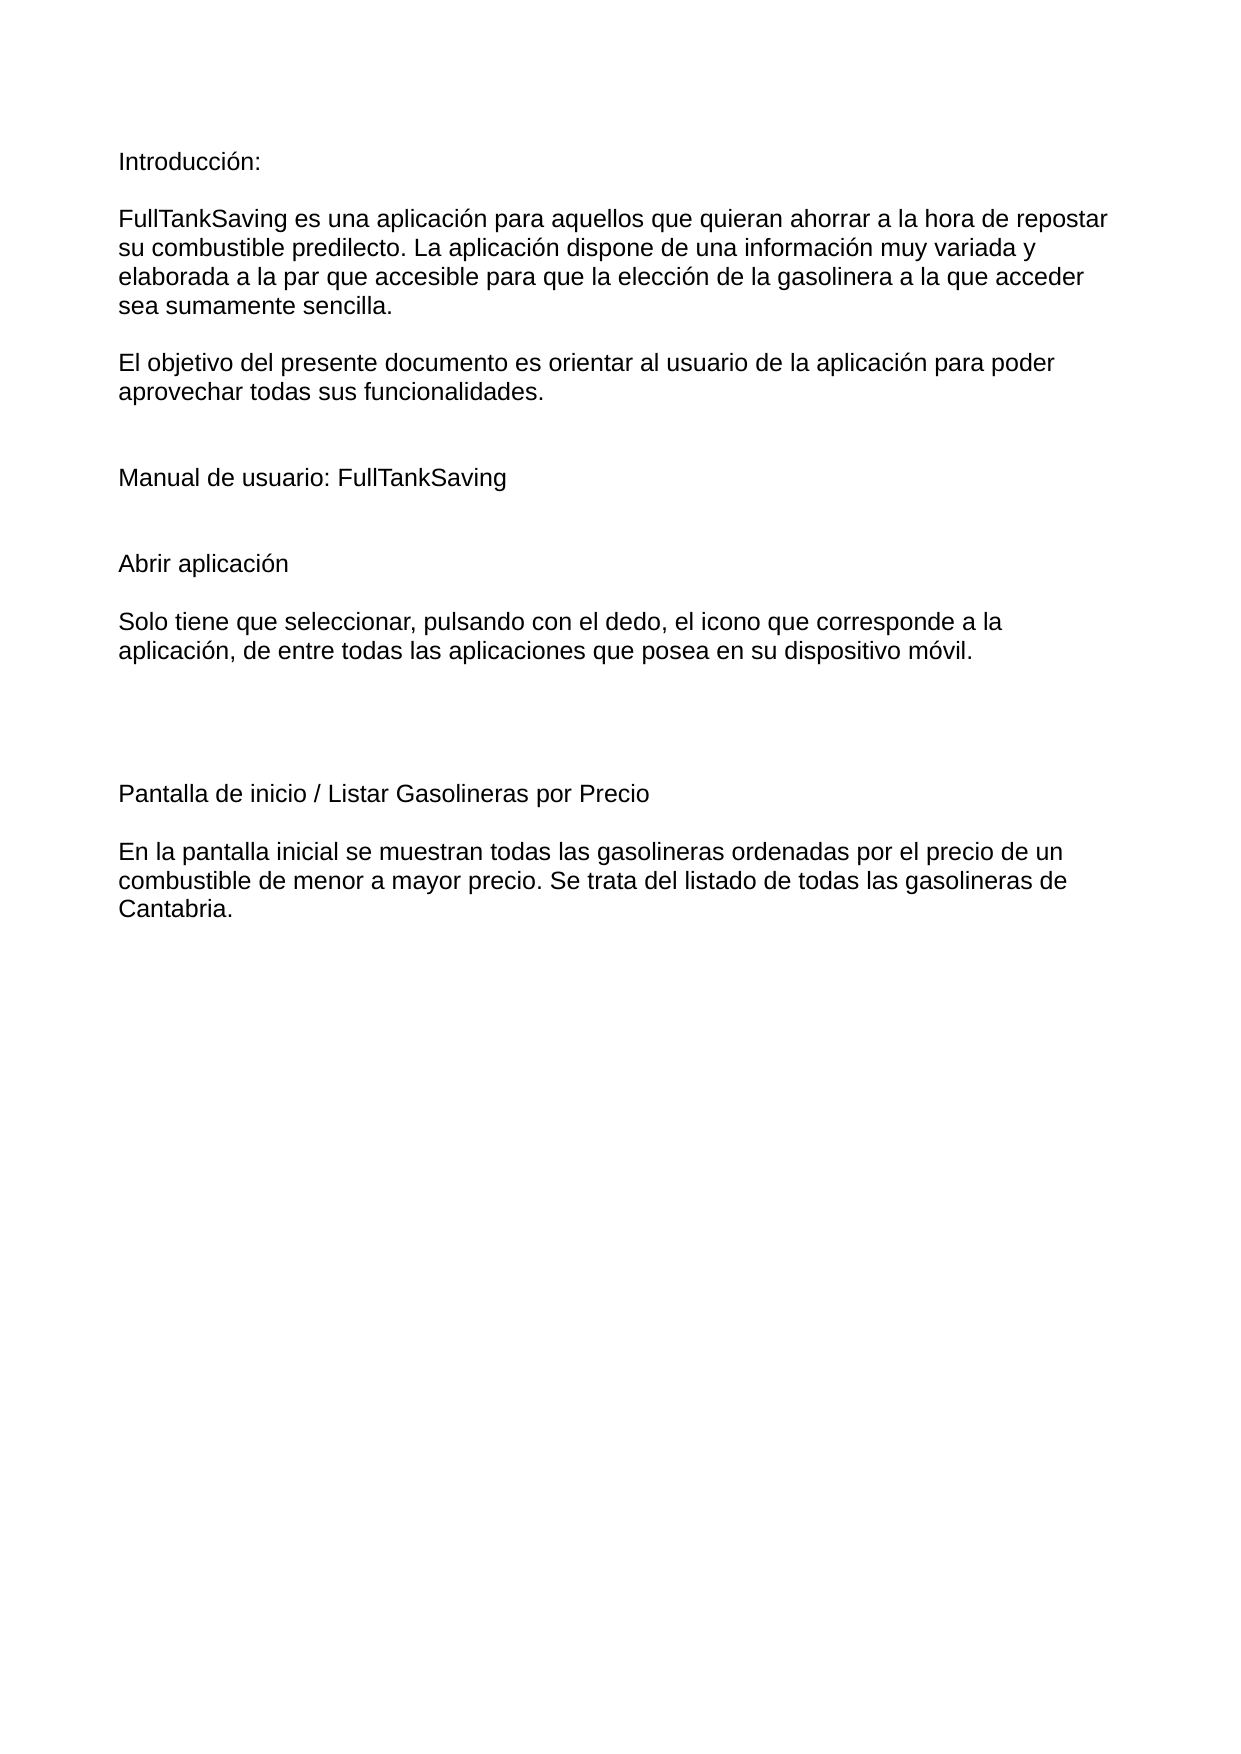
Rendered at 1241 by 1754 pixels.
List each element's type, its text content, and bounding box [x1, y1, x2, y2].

text Manual de usuario: FullTankSaving [118, 463, 1122, 492]
text El objetivo del presente documento es orientar al usuario de la aplicación para poder aprovechar todas sus funcionalidades. [118, 348, 1122, 406]
text Solo tiene que seleccionar, pulsando con el dedo, el icono que corresponde a la aplicación, de entre todas las aplicaciones que posea en su dispositivo móvil. [118, 607, 1122, 664]
text Pantalla de inicio / Listar Gasolineras por Precio [118, 779, 1122, 808]
text Abrir aplicación [118, 549, 1122, 578]
text Introducción: [118, 147, 1122, 176]
text FullTankSaving es una aplicación para aquellos que quieran ahorrar a la hora de repostar su combustible predilecto. La aplicación dispone de una información muy variada y elaborada a la par que accesible para que la elección de la gasolinera a la que acceder sea sumamente sencilla. [118, 204, 1122, 319]
text En la pantalla inicial se muestran todas las gasolineras ordenadas por el precio de un combustible de menor a mayor precio. Se trata del listado de todas las gasolineras de Cantabria. [118, 837, 1122, 923]
